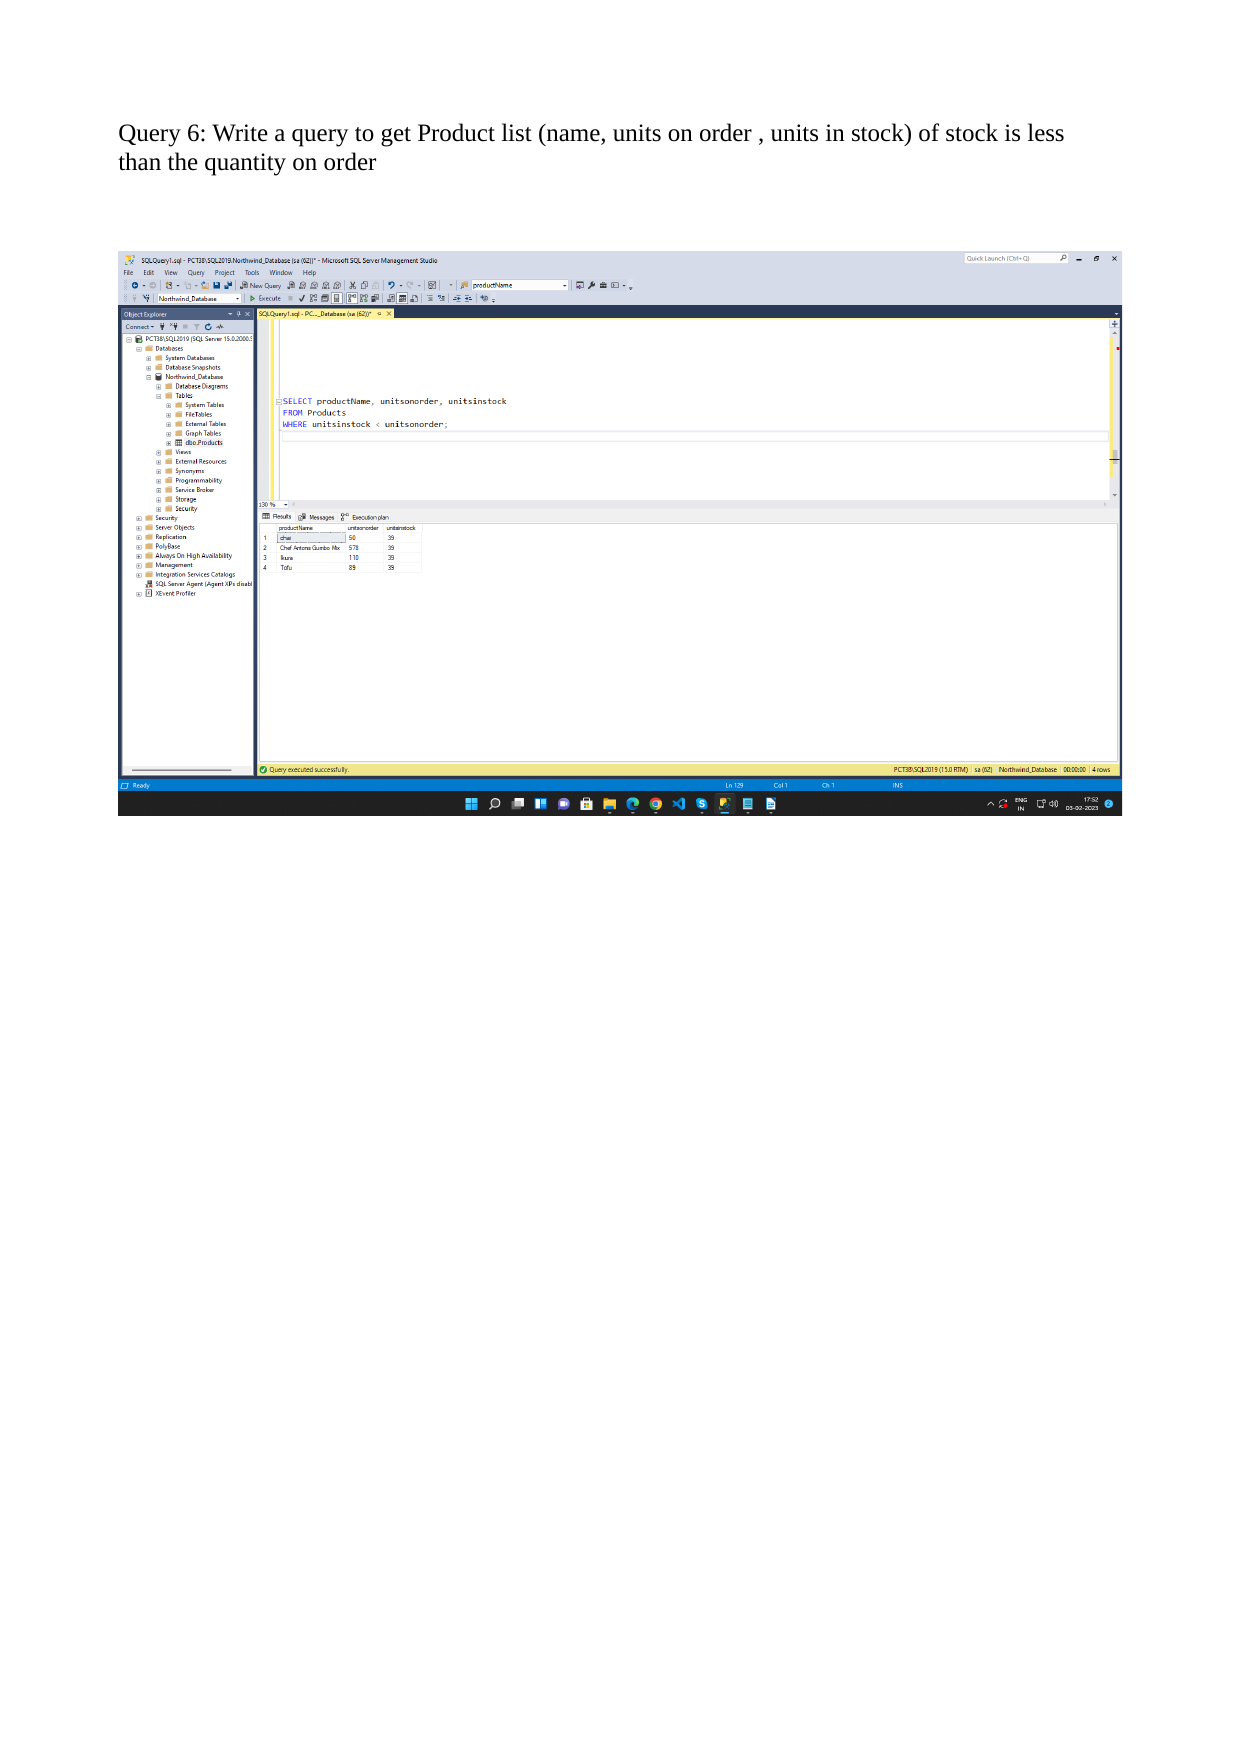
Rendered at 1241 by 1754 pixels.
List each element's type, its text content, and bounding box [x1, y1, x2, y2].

picture [118, 251, 1123, 816]
text than the quantity on order [118, 147, 1122, 176]
text Query 6: Write a query to get Product list (name, units on order , units in stock) of stock is less [118, 118, 1122, 147]
